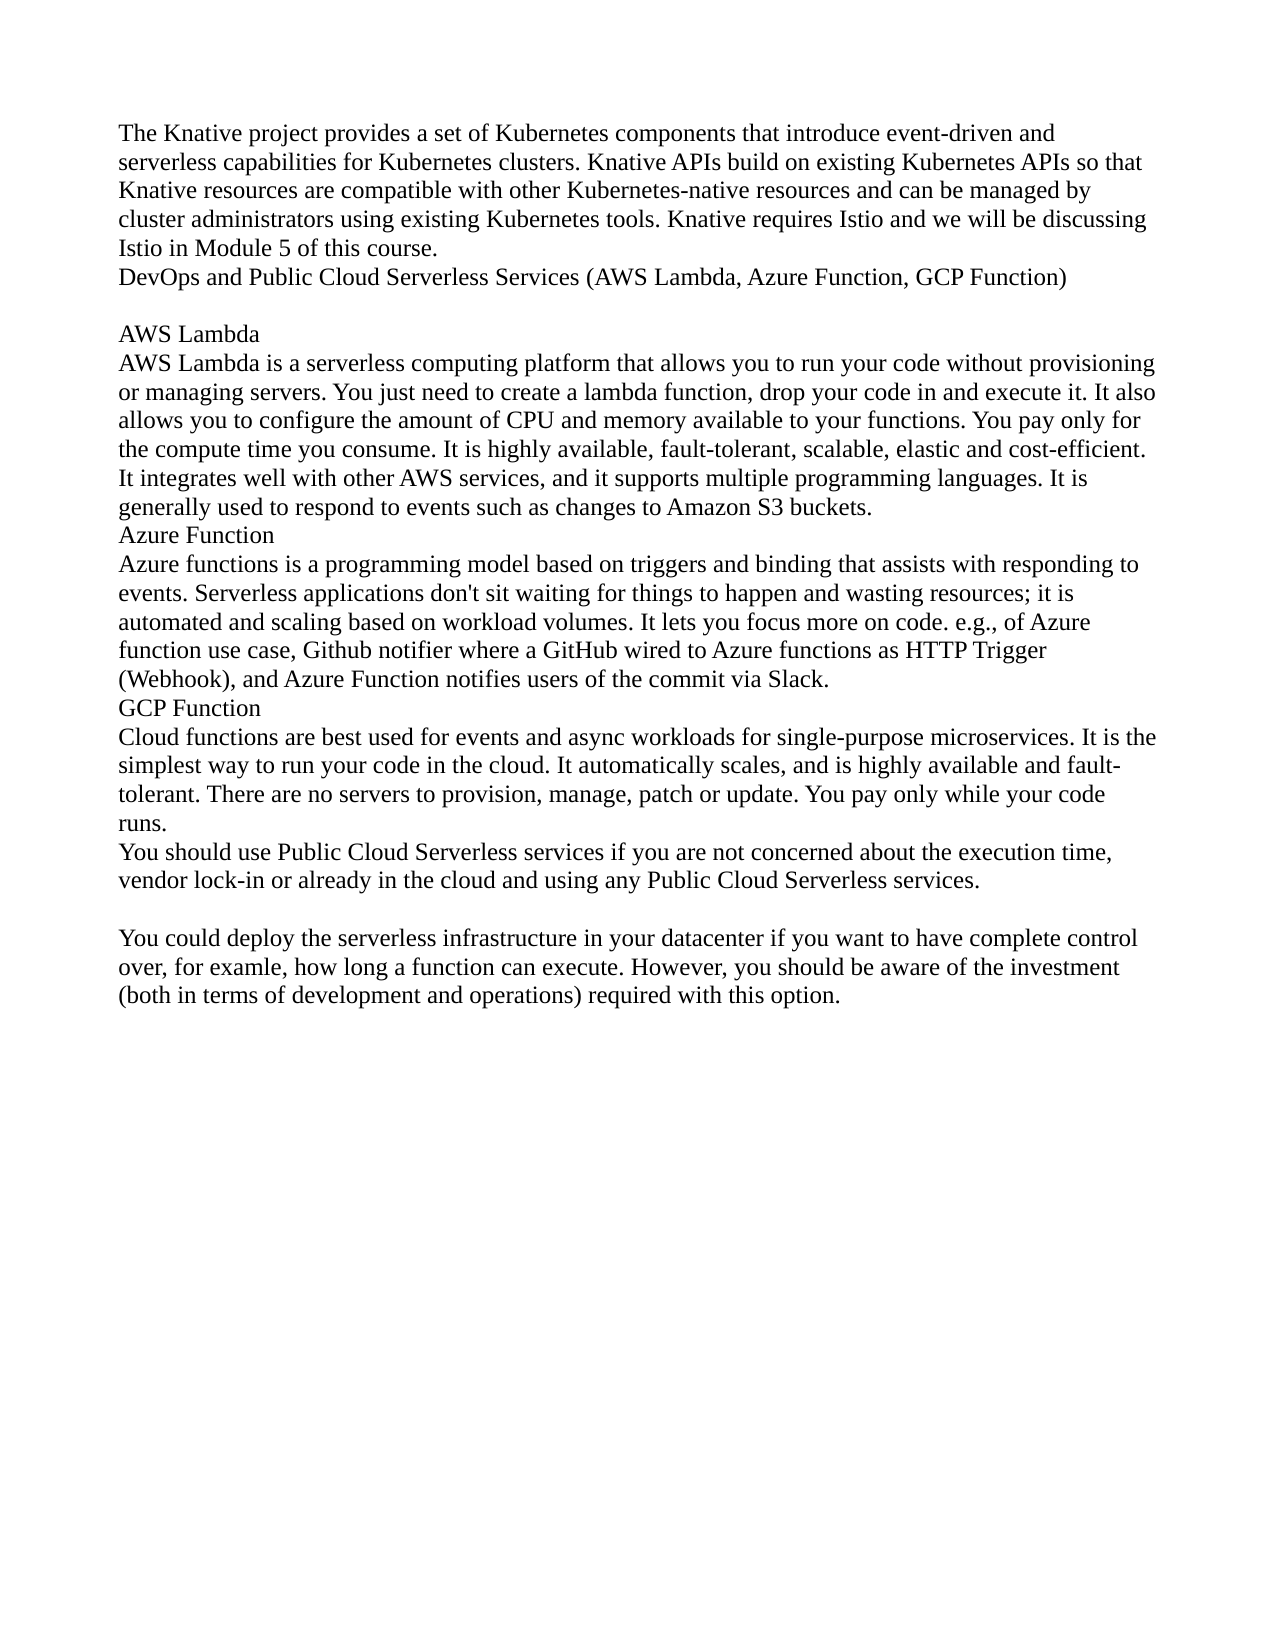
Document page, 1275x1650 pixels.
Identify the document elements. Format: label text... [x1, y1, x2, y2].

text GCP Function [118, 693, 1157, 722]
text Azure functions is a programming model based on triggers and binding that assists with responding to events. Serverless applications don't sit waiting for things to happen and wasting resources; it is automated and scaling based on workload volumes. It lets you focus more on code. e.g., of Azure function use case, Github notifier where a GitHub wired to Azure functions as HTTP Trigger (Webhook), and Azure Function notifies users of the commit via Slack. [118, 549, 1157, 693]
text AWS Lambda is a serverless computing platform that allows you to run your code without provisioning or managing servers. You just need to create a lambda function, drop your code in and execute it. It also allows you to configure the amount of CPU and memory available to your functions. You pay only for the compute time you consume. It is highly available, fault-tolerant, scalable, elastic and cost-efficient. It integrates well with other AWS services, and it supports multiple programming languages. It is generally used to respond to events such as changes to Amazon S3 buckets. [118, 348, 1157, 521]
text Azure Function [118, 521, 1157, 549]
text AWS Lambda [118, 319, 1157, 348]
text Cloud functions are best used for events and async workloads for single-purpose microservices. It is the simplest way to run your code in the cloud. It automatically scales, and is highly available and fault-tolerant. There are no servers to provision, manage, patch or update. You pay only while your code runs. [118, 722, 1157, 837]
text The Knative project provides a set of Kubernetes components that introduce event-driven and serverless capabilities for Kubernetes clusters. Knative APIs build on existing Kubernetes APIs so that Knative resources are compatible with other Kubernetes-native resources and can be managed by cluster administrators using existing Kubernetes tools. Knative requires Istio and we will be discussing Istio in Module 5 of this course. [118, 118, 1157, 262]
text You should use Public Cloud Serverless services if you are not concerned about the execution time, vendor lock-in or already in the cloud and using any Public Cloud Serverless services. [118, 837, 1157, 894]
text DevOps and Public Cloud Serverless Services (AWS Lambda, Azure Function, GCP Function) [118, 262, 1157, 291]
text You could deploy the serverless infrastructure in your datacenter if you want to have complete control over, for examle, how long a function can execute. However, you should be aware of the investment (both in terms of development and operations) required with this option. [118, 923, 1157, 1009]
